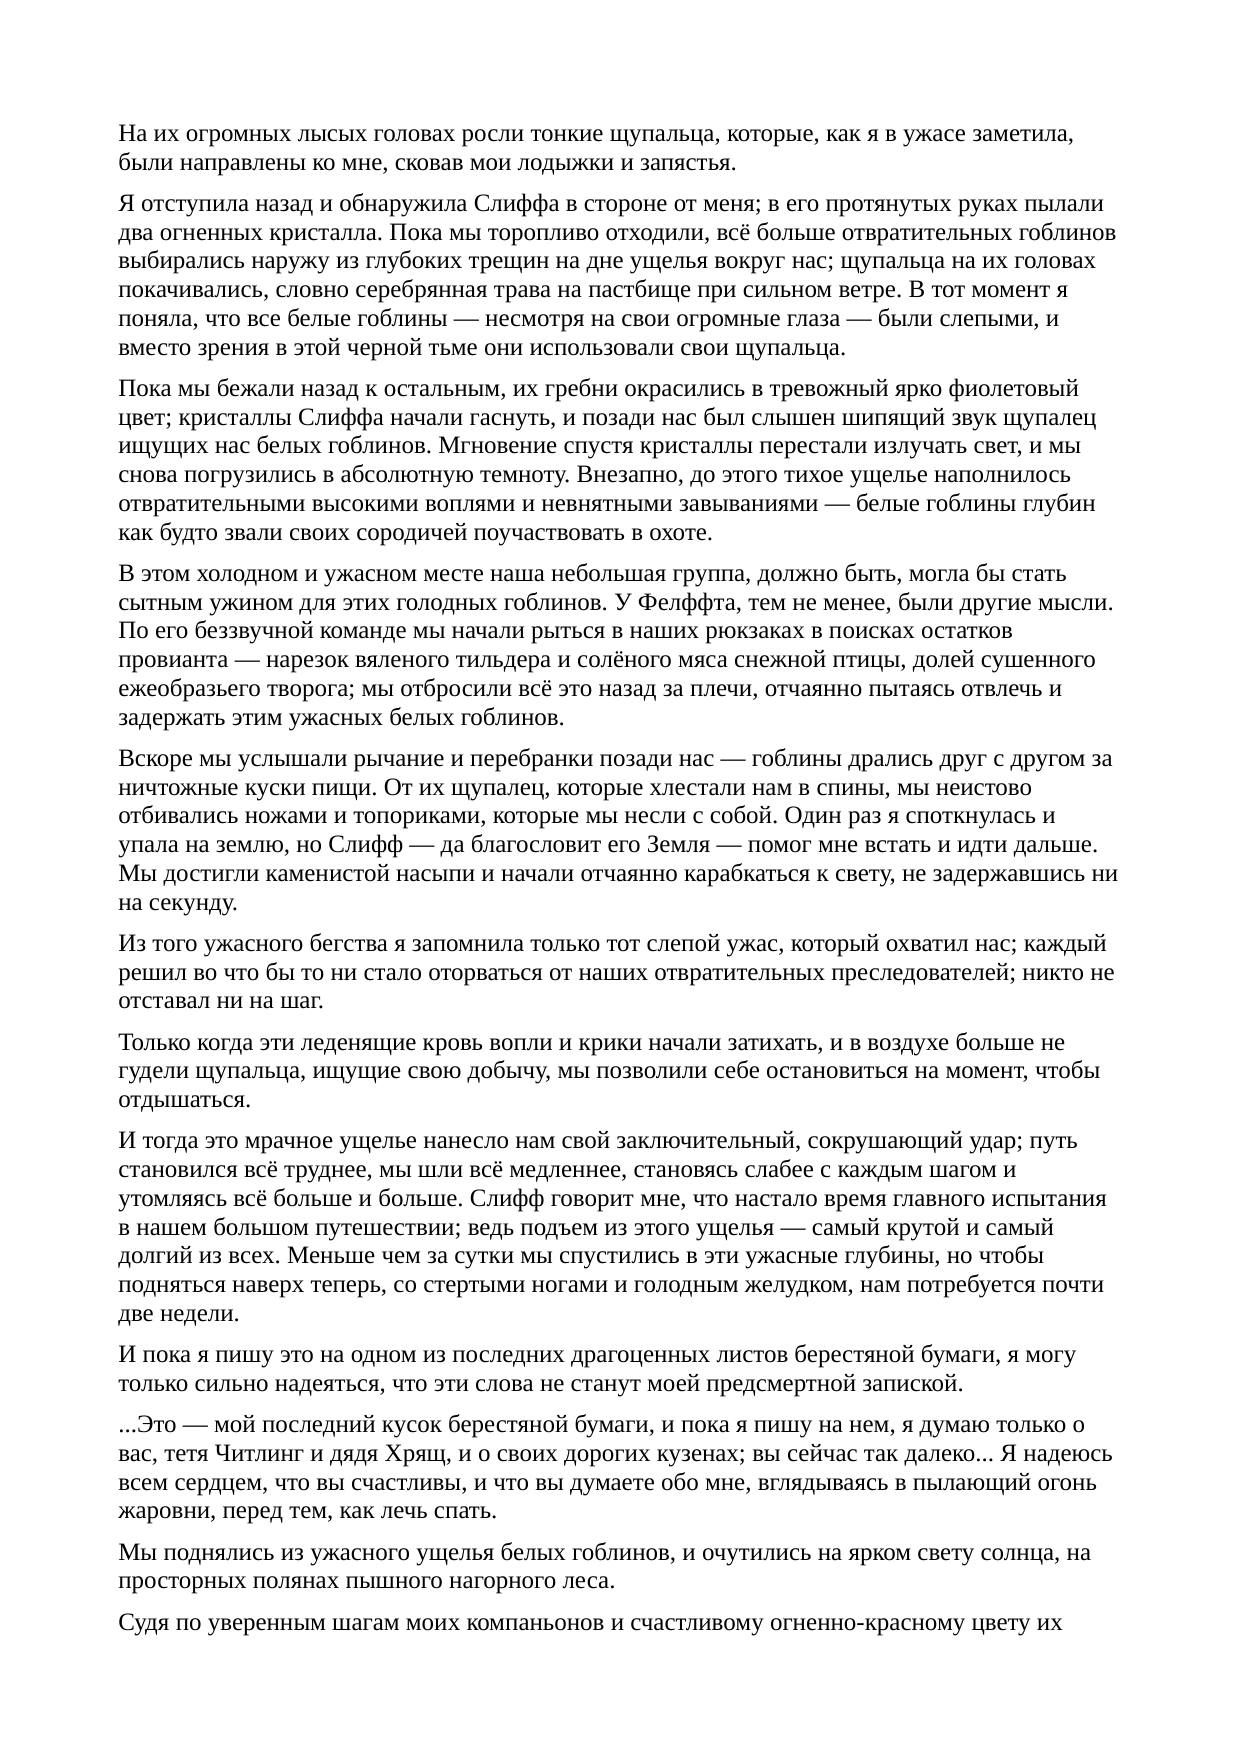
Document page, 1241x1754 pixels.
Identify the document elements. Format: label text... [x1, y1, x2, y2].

text На их огромных лысых головах росли тонкие щупальца, которые, как я в ужасе заметила, были направлены ко мне, сковав мои лодыжки и запястья. [118, 118, 1122, 176]
text ...Это — мой последний кусок берестяной бумаги, и пока я пишу на нем, я думаю только о вас, тетя Читлинг и дядя Хрящ, и о своих дорогих кузенах; вы сейчас так далеко... Я надеюсь всем сердцем, что вы счастливы, и что вы думаете обо мне, вглядываясь в пылающий огонь жаровни, перед тем, как лечь спать. [118, 1409, 1122, 1524]
text Судя по уверенным шагам моих компаньонов и счастливому огненно-красному цвету их [118, 1607, 1122, 1636]
text В этом холодном и ужасном месте наша небольшая группа, должно быть, могла бы стать сытным ужином для этих голодных гоблинов. У Фелффта, тем не менее, были другие мысли. По его беззвучной команде мы начали рыться в наших рюкзаках в поисках остатков провианта — нарезок вяленого тильдера и солёного мяса снежной птицы, долей сушенного ежеобразьего творога; мы отбросили всё это назад за плечи, отчаянно пытаясь отвлечь и задержать этим ужасных белых гоблинов. [118, 558, 1122, 731]
text И пока я пишу это на одном из последних драгоценных листов берестяной бумаги, я могу только сильно надеяться, что эти слова не станут моей предсмертной запиской. [118, 1339, 1122, 1397]
text Вскоре мы услышали рычание и перебранки позади нас — гоблины дрались друг с другом за ничтожные куски пищи. От их щупалец, которые хлестали нам в спины, мы неистово отбивались ножами и топориками, которые мы несли с собой. Один раз я споткнулась и упала на землю, но Слифф — да благословит его Земля — помог мне встать и идти дальше. Мы достигли каменистой насыпи и начали отчаянно карабкаться к свету, не задержавшись ни на секунду. [118, 743, 1122, 916]
text Из того ужасного бегства я запомнила только тот слепой ужас, который охватил нас; каждый решил во что бы то ни стало оторваться от наших отвратительных преследователей; никто не отставал ни на шаг. [118, 928, 1122, 1014]
text Я отступила назад и обнаружила Слиффа в стороне от меня; в его протянутых руках пылали два огненных кристалла. Пока мы торопливо отходили, всё больше отвратительных гоблинов выбирались наружу из глубоких трещин на дне ущелья вокруг нас; щупальца на их головах покачивались, словно серебрянная трава на пастбище при сильном ветре. В тот момент я поняла, что все белые гоблины — несмотря на свои огромные глаза — были слепыми, и вместо зрения в этой черной тьме они использовали свои щупальца. [118, 188, 1122, 361]
text Мы поднялись из ужасного ущелья белых гоблинов, и очутились на ярком свету солнца, на просторных полянах пышного нагорного леса. [118, 1537, 1122, 1594]
text Только когда эти леденящие кровь вопли и крики начали затихать, и в воздухе больше не гудели щупальца, ищущие свою добычу, мы позволили себе остановиться на момент, чтобы отдышаться. [118, 1027, 1122, 1113]
text Пока мы бежали назад к остальным, их гребни окрасились в тревожный ярко фиолетовый цвет; кристаллы Слиффа начали гаснуть, и позади нас был слышен шипящий звук щупалец ищущих нас белых гоблинов. Мгновение спустя кристаллы перестали излучать свет, и мы снова погрузились в абсолютную темноту. Внезапно, до этого тихое ущелье наполнилось отвратительными высокими воплями и невнятными завываниями — белые гоблины глубин как будто звали своих сородичей поучаствовать в охоте. [118, 373, 1122, 546]
text И тогда это мрачное ущелье нанесло нам свой заключительный, сокрушающий удар; путь становился всё труднее, мы шли всё медленнее, становясь слабее с каждым шагом и утомляясь всё больше и больше. Слифф говорит мне, что настало время главного испытания в нашем большом путешествии; ведь подъем из этого ущелья — самый крутой и самый долгий из всех. Меньше чем за сутки мы спустились в эти ужасные глубины, но чтобы подняться наверх теперь, со стертыми ногами и голодным желудком, нам потребуется почти две недели. [118, 1126, 1122, 1327]
